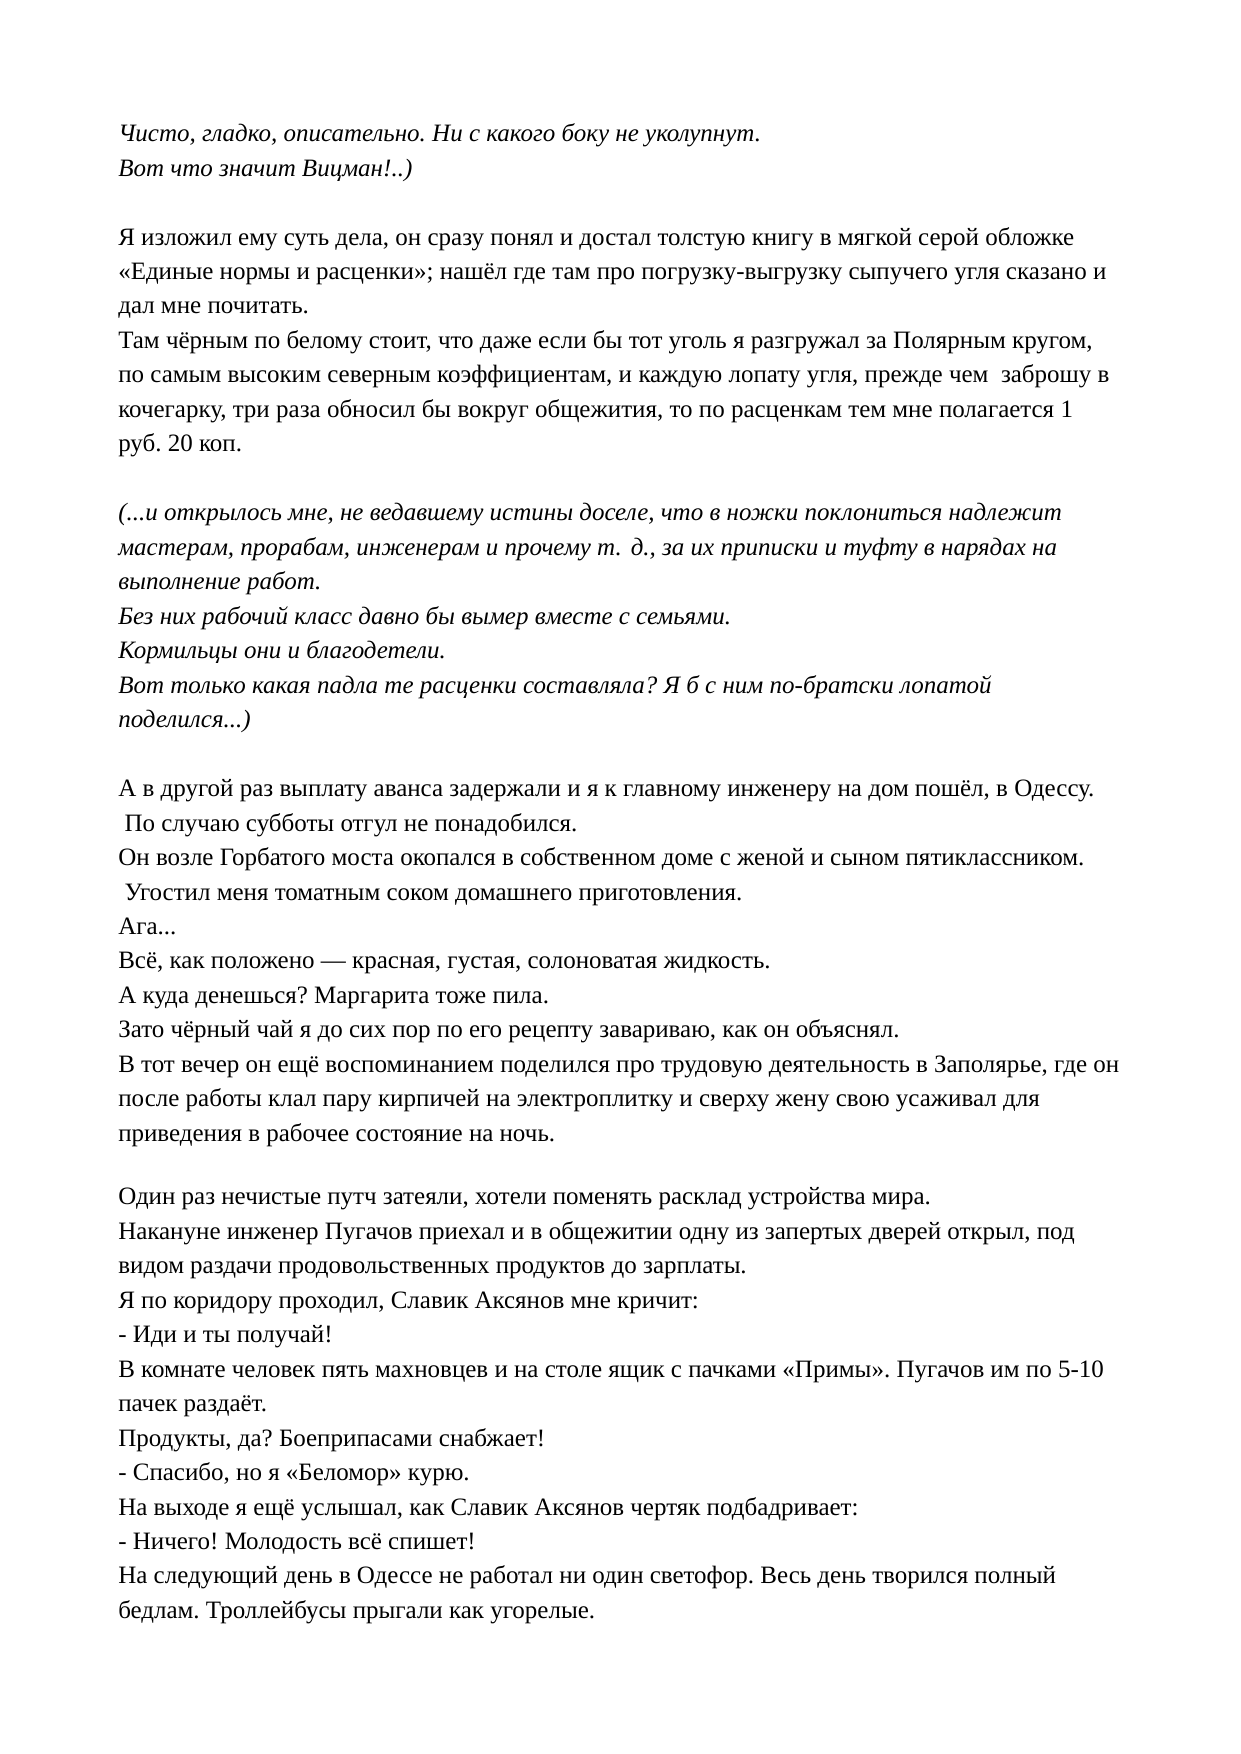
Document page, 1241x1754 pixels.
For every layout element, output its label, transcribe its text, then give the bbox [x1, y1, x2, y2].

text Продукты, да? Боеприпасами снабжает! [118, 1423, 1122, 1451]
text - Спасибо, но я «Беломор» курю. [118, 1457, 1122, 1486]
text В комнате человек пять махновцев и на столе ящик с пачками «Примы». Пугачов им по 5-10 пачек раздаёт. [118, 1354, 1122, 1417]
text Ага... [118, 911, 1122, 940]
text Без них рабочий класс давно бы вымер вместе с семьями. [118, 601, 1122, 629]
text Угостил меня томатным соком домашнего приготовления. [118, 877, 1122, 905]
text Он возле Горбатого моста окопался в собственном доме с женой и сыном пятиклассником. [118, 842, 1122, 871]
text А куда денешься? Маргарита тоже пила. [118, 980, 1122, 1009]
text Всё, как положено — красная, густая, солоноватая жидкость. [118, 946, 1122, 974]
text Один раз нечистые путч затеяли, хотели поменять расклад устройства мира. [118, 1181, 1122, 1210]
text А в другой раз выплату аванса задержали и я к главному инженеру на дом пошёл, в Одессу. [118, 773, 1122, 802]
text Вот только какая падла те расценки составляла? Я б с ним по-братски лопатой поделился...) [118, 670, 1122, 733]
text Я изложил ему суть дела, он сразу понял и достал толстую книгу в мягкой серой обложке «Единые нормы и расценки»; нашёл где там про погрузку-выгрузку сыпучего угля сказано и дал мне почитать. [118, 222, 1122, 319]
text (...и открылось мне, не ведавшему истины доселе, что в ножки поклониться надлежит мастерам, прорабам, инженерам и прочему т. д., за их приписки и туфту в нарядах на выполнение работ. [118, 497, 1122, 595]
text Накануне инженер Пугачов приехал и в общежитии одну из запертых дверей открыл, под видом раздачи продовольственных продуктов до зарплаты. [118, 1216, 1122, 1279]
text На выходе я ещё услышал, как Славик Аксянов чертяк подбадривает: [118, 1492, 1122, 1520]
text Я по коридору проходил, Славик Аксянов мне кричит: [118, 1285, 1122, 1313]
text Кормильцы они и благодетели. [118, 635, 1122, 664]
text В тот вечер он ещё воспоминанием поделился про трудовую деятельность в Заполярье, где он после работы клал пару кирпичей на электроплитку и сверху жену свою усаживал для приведения в рабочее состояние на ночь. [118, 1049, 1122, 1147]
text Там чёрным по белому стоит, что даже если бы тот уголь я разгружал за Полярным кругом, по самым высоким северным коэффициентам, и каждую лопату угля, прежде чем заброшу в кочегарку, три раза обносил бы вокруг общежития, то по расценкам тем мне полагается 1 руб. 20 коп. [118, 325, 1122, 457]
text - Ничего! Молодость всё спишет! [118, 1526, 1122, 1555]
text По случаю субботы отгул не понадобился. [118, 808, 1122, 836]
text - Иди и ты получай! [118, 1319, 1122, 1348]
text На следующий день в Одессе не работал ни один светофор. Весь день творился полный бедлам. Троллейбусы прыгали как угорелые. [118, 1561, 1122, 1624]
text Чисто, гладко, описательно. Ни с какого боку не уколупнут. [118, 118, 1122, 147]
text Зато чёрный чай я до сих пор по его рецепту завариваю, как он объяснял. [118, 1014, 1122, 1043]
text Вот что значит Вицман!..) [118, 153, 1122, 181]
